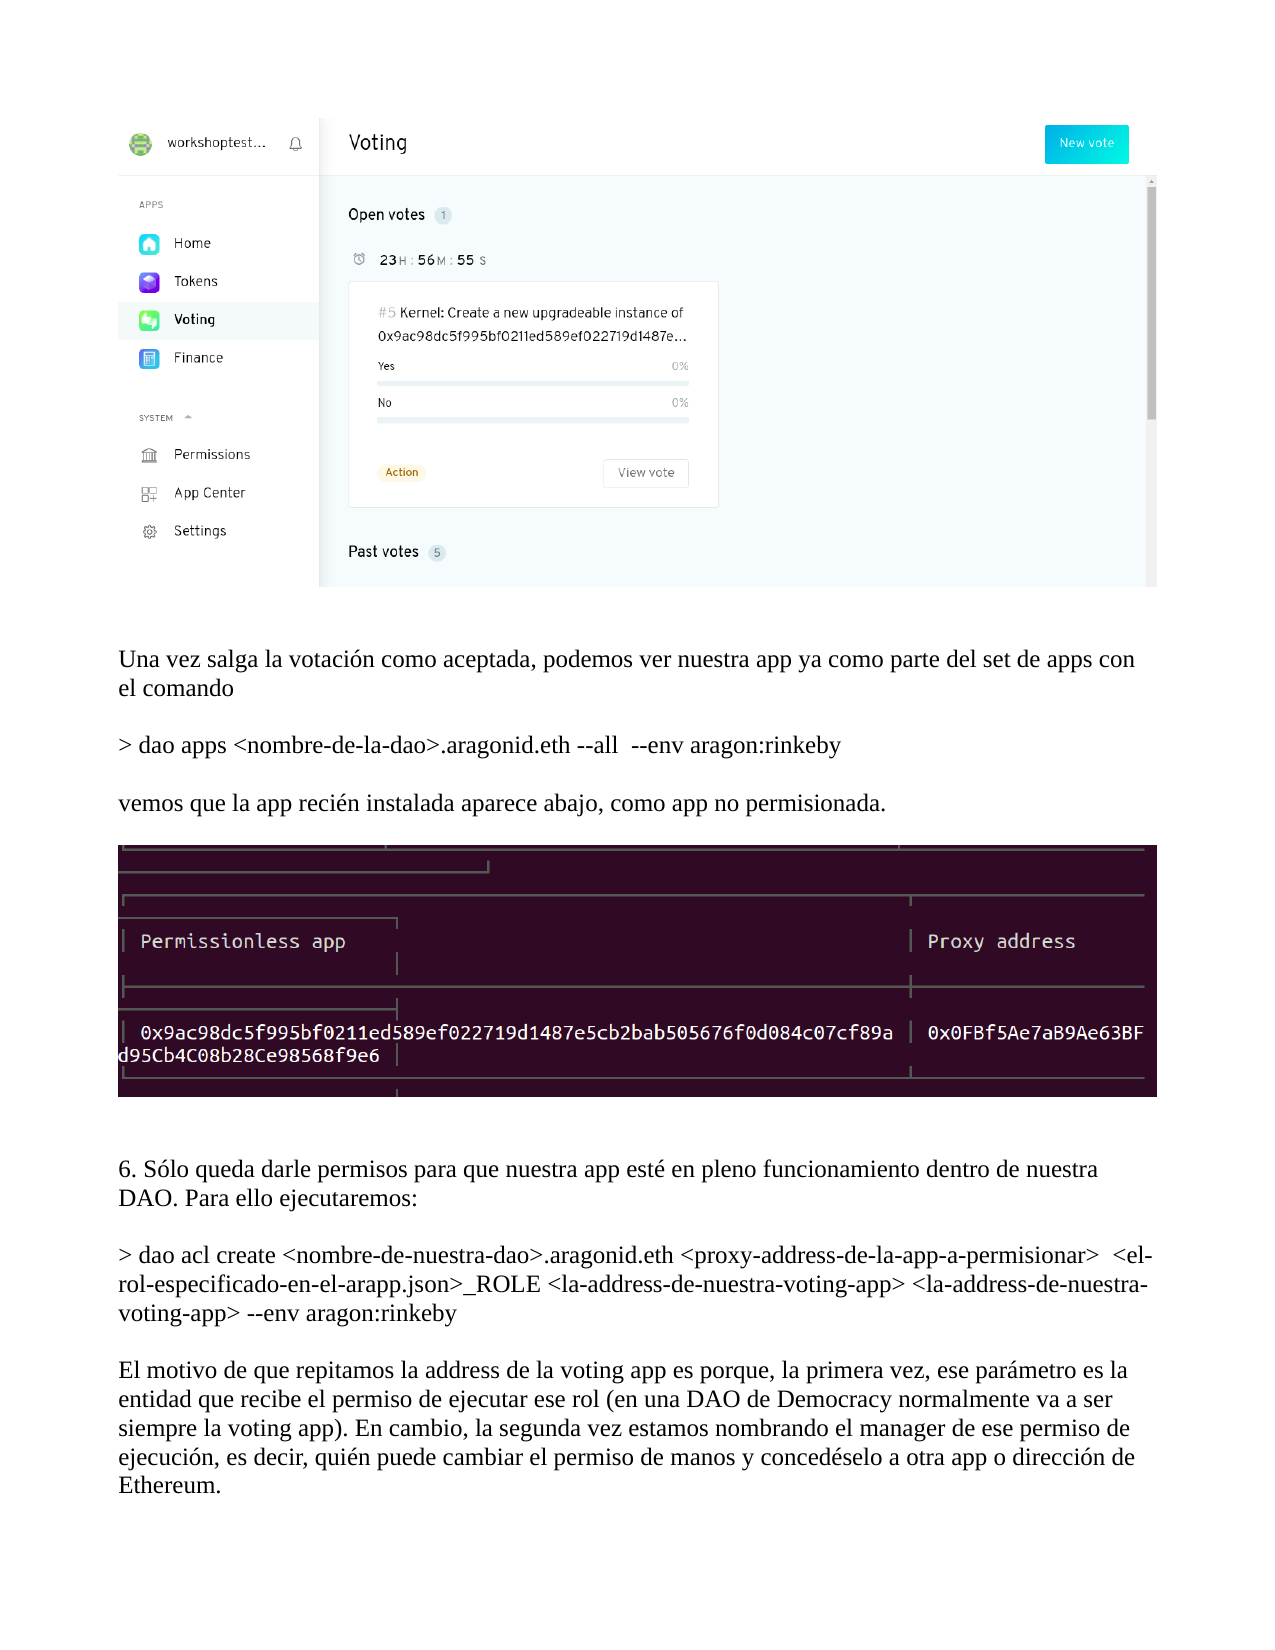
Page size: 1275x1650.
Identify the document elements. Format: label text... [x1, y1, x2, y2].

text 6. Sólo queda darle permisos para que nuestra app esté en pleno funcionamiento dentro de nuestra DAO. Para ello ejecutaremos: [118, 1154, 1157, 1212]
picture [118, 845, 1157, 1097]
text El motivo de que repitamos la address de la voting app es porque, la primera vez, ese parámetro es la entidad que recibe el permiso de ejecutar ese rol (en una DAO de Democracy normalmente va a ser siempre la voting app). En cambio, la segunda vez estamos nombrando el manager de ese permiso de ejecución, es decir, quién puede cambiar el permiso de manos y concedéselo a otra app o dirección de Ethereum. [118, 1356, 1157, 1499]
text > dao acl create <nombre-de-nuestra-dao>.aragonid.eth <proxy-address-de-la-app-a-permisionar> <el-rol-especificado-en-el-arapp.json>_ROLE <la-address-de-nuestra-voting-app> <la-address-de-nuestra-voting-app> --env aragon:rinkeby [118, 1241, 1157, 1327]
text Una vez salga la votación como aceptada, podemos ver nuestra app ya como parte del set de apps con el comando [118, 644, 1157, 701]
text > dao apps <nombre-de-la-dao>.aragonid.eth --all --env aragon:rinkeby [118, 730, 1157, 759]
picture [118, 118, 1157, 587]
text vemos que la app recién instalada aparece abajo, como app no permisionada. [118, 788, 1157, 816]
